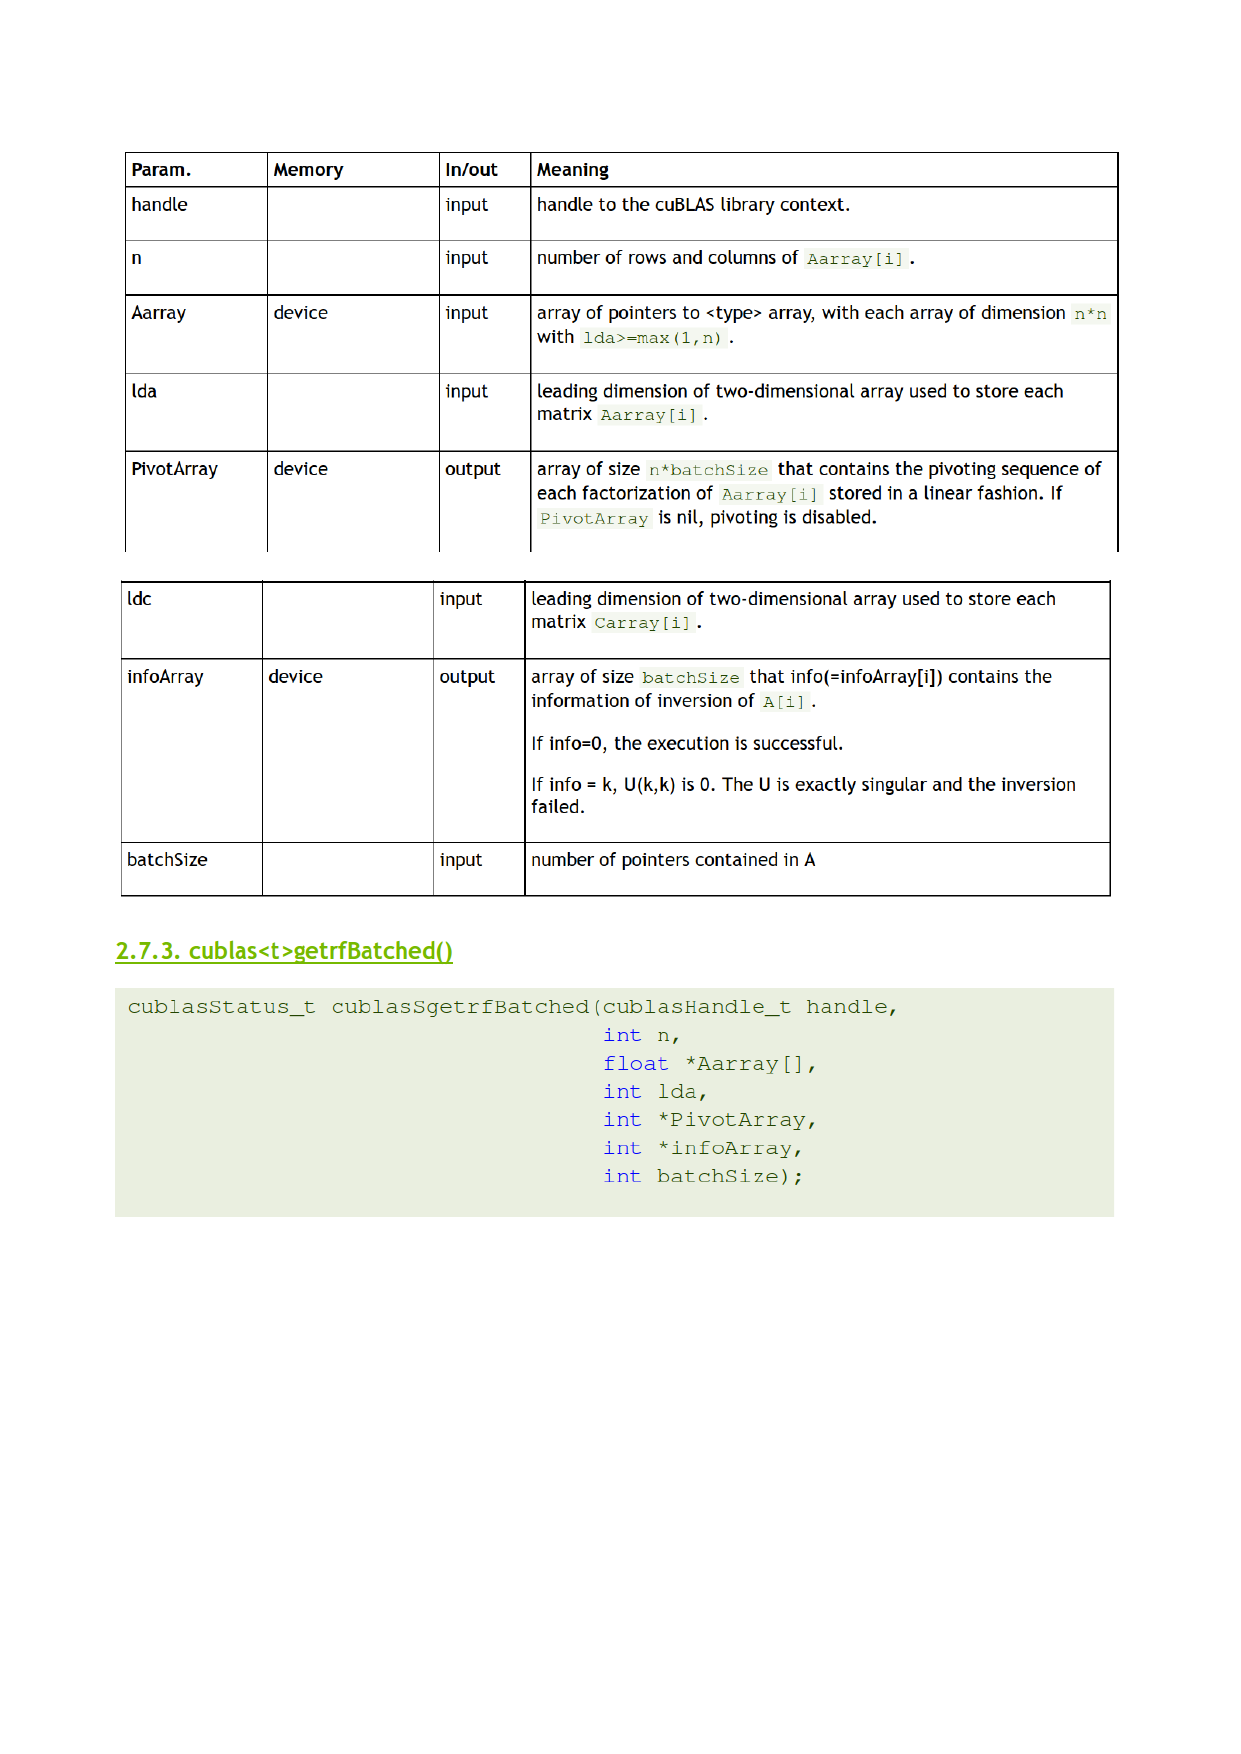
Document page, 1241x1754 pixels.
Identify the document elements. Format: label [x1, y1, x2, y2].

picture [118, 580, 1123, 903]
picture [118, 146, 1123, 552]
picture [110, 931, 1115, 1217]
